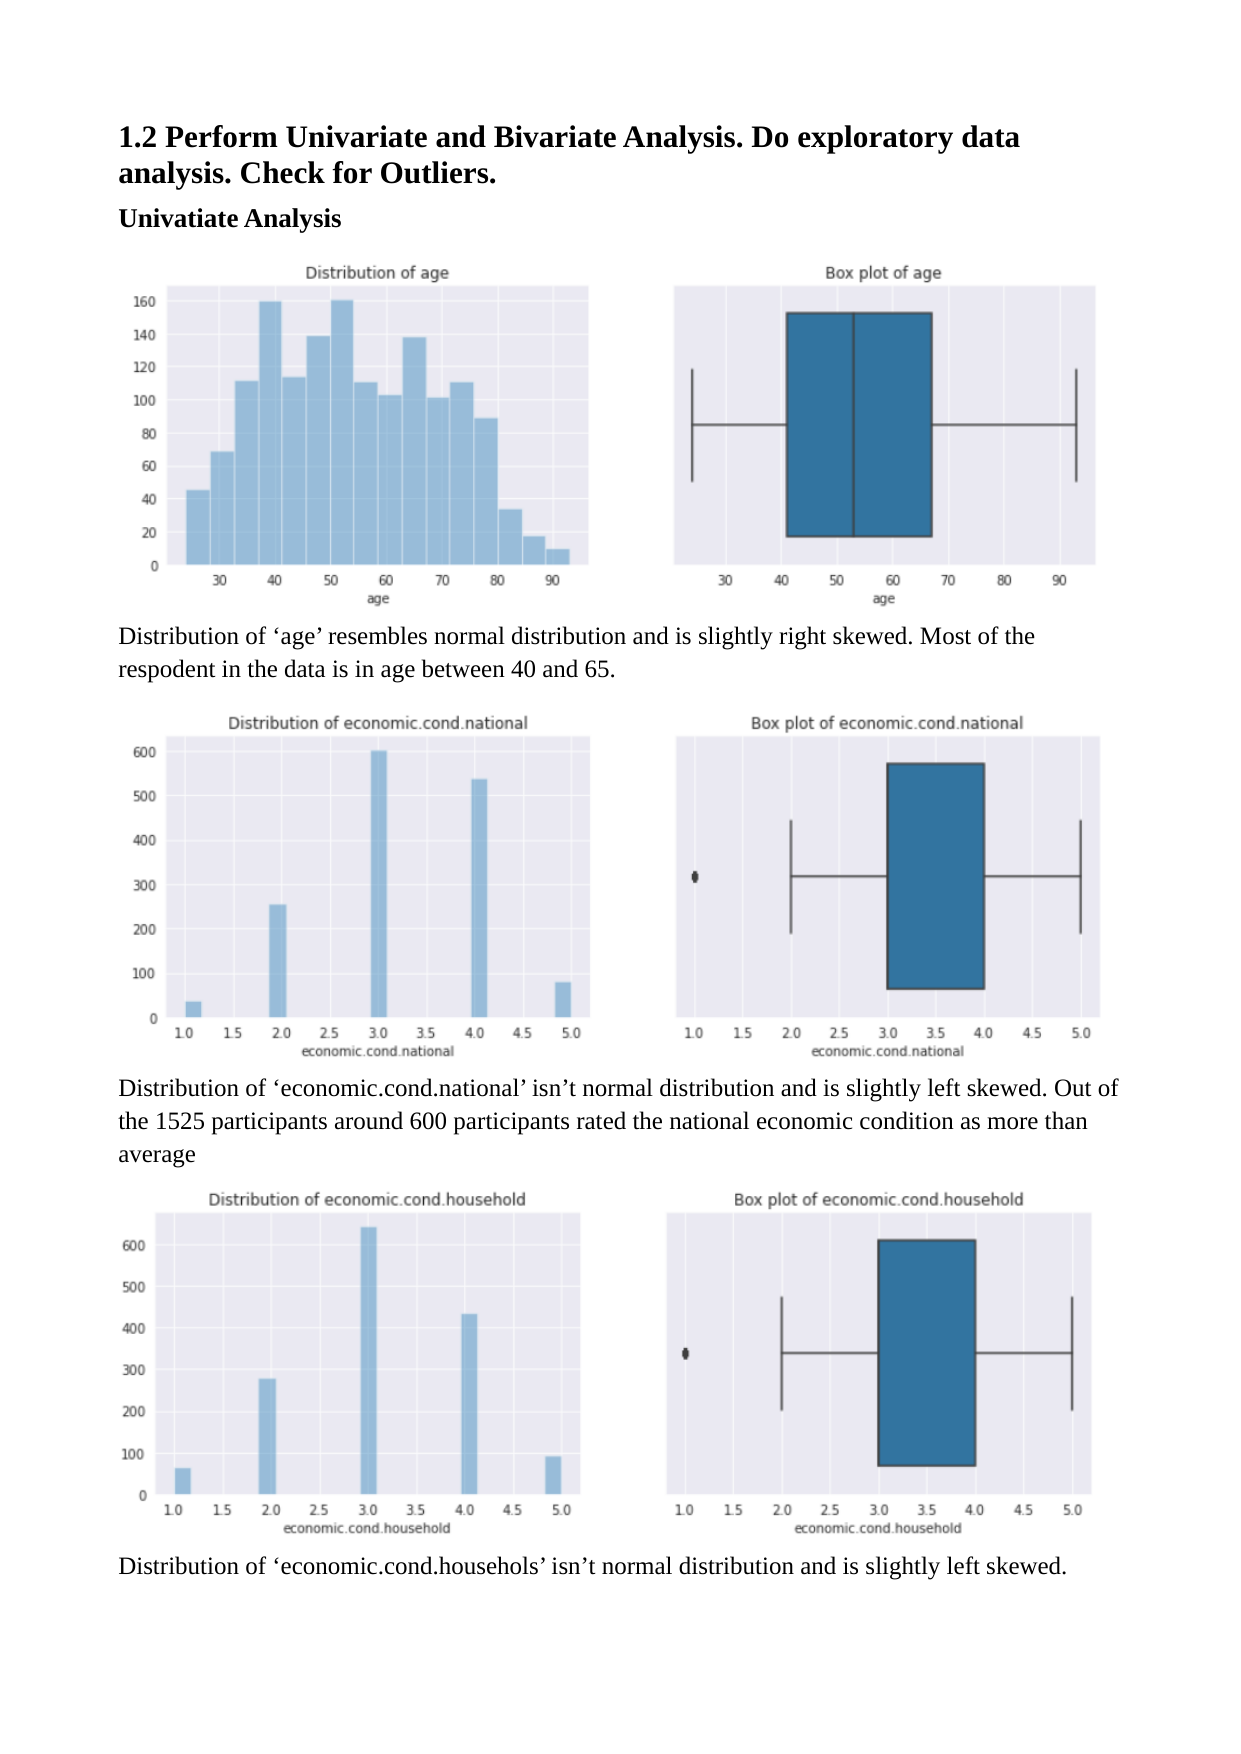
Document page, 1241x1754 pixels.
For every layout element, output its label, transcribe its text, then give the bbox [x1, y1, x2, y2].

picture [118, 252, 1123, 617]
text Distribution of ‘age’ resembles normal distribution and is slightly right skewed. Most of the respodent in the data is in age between 40 and 65. [118, 617, 1122, 683]
text Distribution of ‘economic.cond.national’ isn’t normal distribution and is slightly left skewed. Out of the 1525 participants around 600 participants rated the national economic condition as more than average [118, 1070, 1122, 1168]
text Distribution of ‘economic.cond.househols’ isn’t normal distribution and is slightly left skewed. [118, 1187, 1122, 1580]
subtitle 1.2 Perform Univariate and Bivariate Analysis. Do exploratory data analysis. Check for Outliers. [118, 118, 1122, 190]
text Univatiate Analysis [118, 202, 1122, 234]
picture [118, 701, 1123, 1070]
picture [106, 1182, 1111, 1547]
